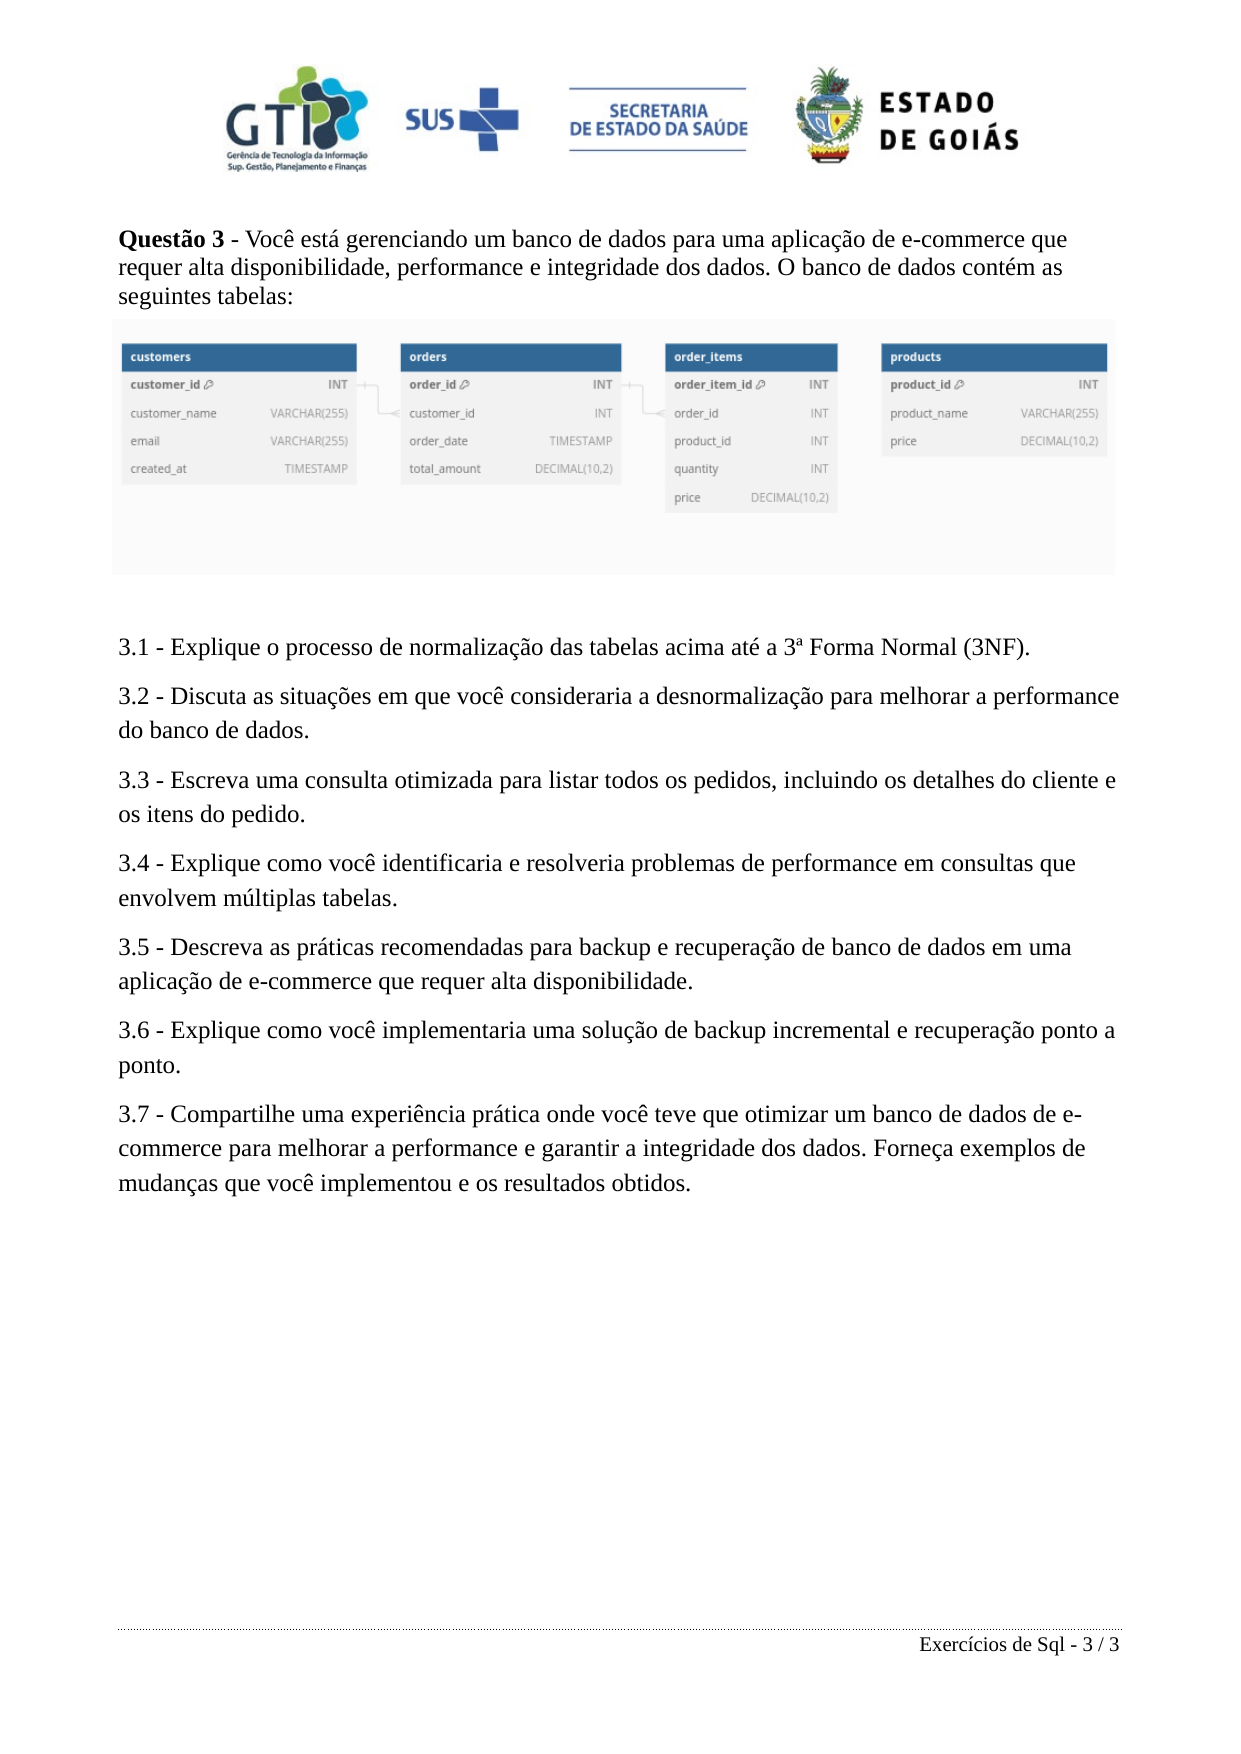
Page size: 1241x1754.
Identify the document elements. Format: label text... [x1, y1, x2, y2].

text 3.7 - Compartilhe uma experiência prática onde você teve que otimizar um banco de dados de e-commerce para melhorar a performance e garantir a integridade dos dados. Forneça exemplos de mudanças que você implementou e os resultados obtidos. [118, 1099, 1122, 1197]
text Questão 3 - Você está gerenciando um banco de dados para uma aplicação de e-commerce que requer alta disponibilidade, performance e integridade dos dados. O banco de dados contém as seguintes tabelas: [118, 224, 1122, 310]
text 3.1 - Explique o processo de normalização das tabelas acima até a 3ª Forma Normal (3NF). [118, 632, 1122, 661]
picture [111, 319, 1116, 575]
picture [206, 64, 1034, 172]
text 3.2 - Discuta as situações em que você consideraria a desnormalização para melhorar a performance do banco de dados. [118, 681, 1122, 744]
text 3.6 - Explique como você implementaria uma solução de backup incremental e recuperação ponto a ponto. [118, 1015, 1122, 1078]
text 3.3 - Escreva uma consulta otimizada para listar todos os pedidos, incluindo os detalhes do cliente e os itens do pedido. [118, 765, 1122, 828]
text 3.5 - Descreva as práticas recomendadas para backup e recuperação de banco de dados em uma aplicação de e-commerce que requer alta disponibilidade. [118, 932, 1122, 995]
text 3.4 - Explique como você identificaria e resolveria problemas de performance em consultas que envolvem múltiplas tabelas. [118, 848, 1122, 911]
